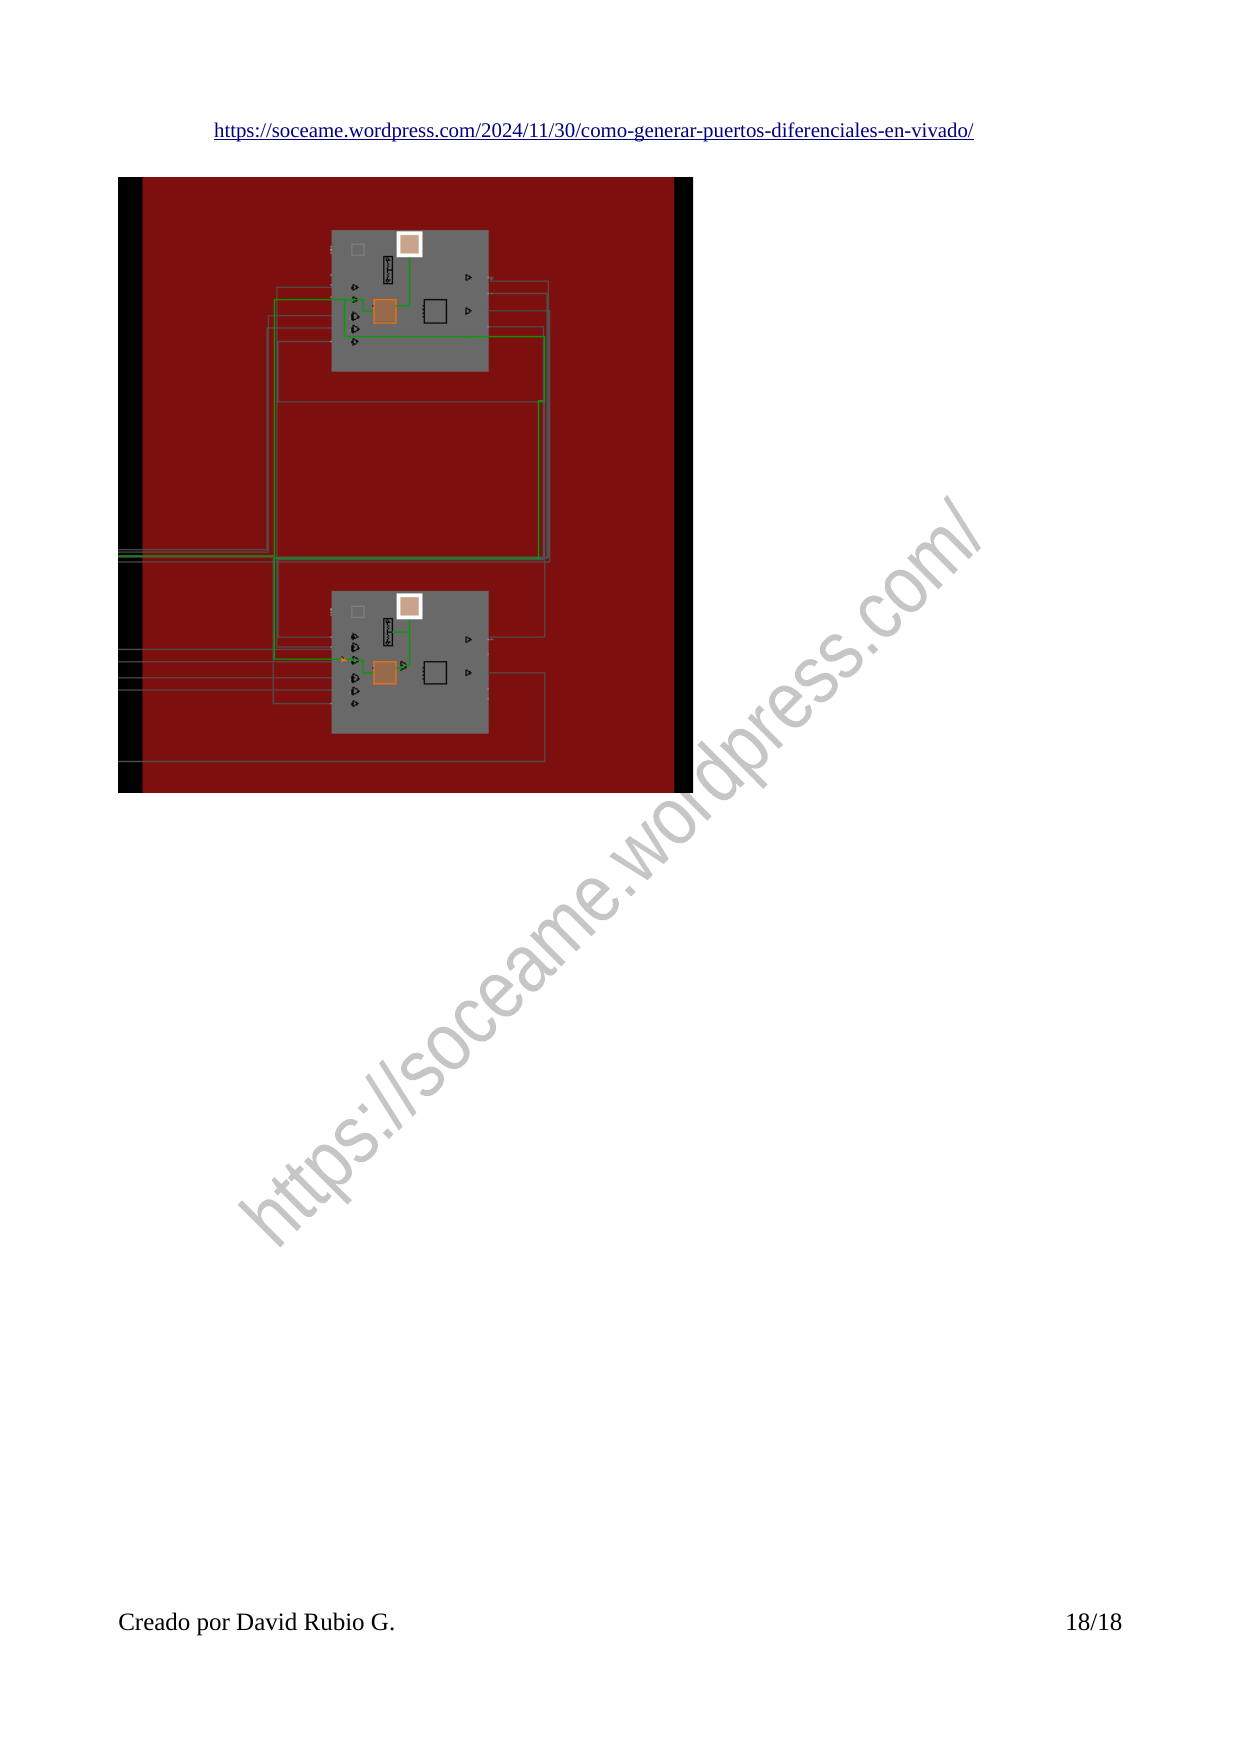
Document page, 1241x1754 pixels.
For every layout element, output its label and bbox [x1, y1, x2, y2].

picture [118, 177, 694, 793]
